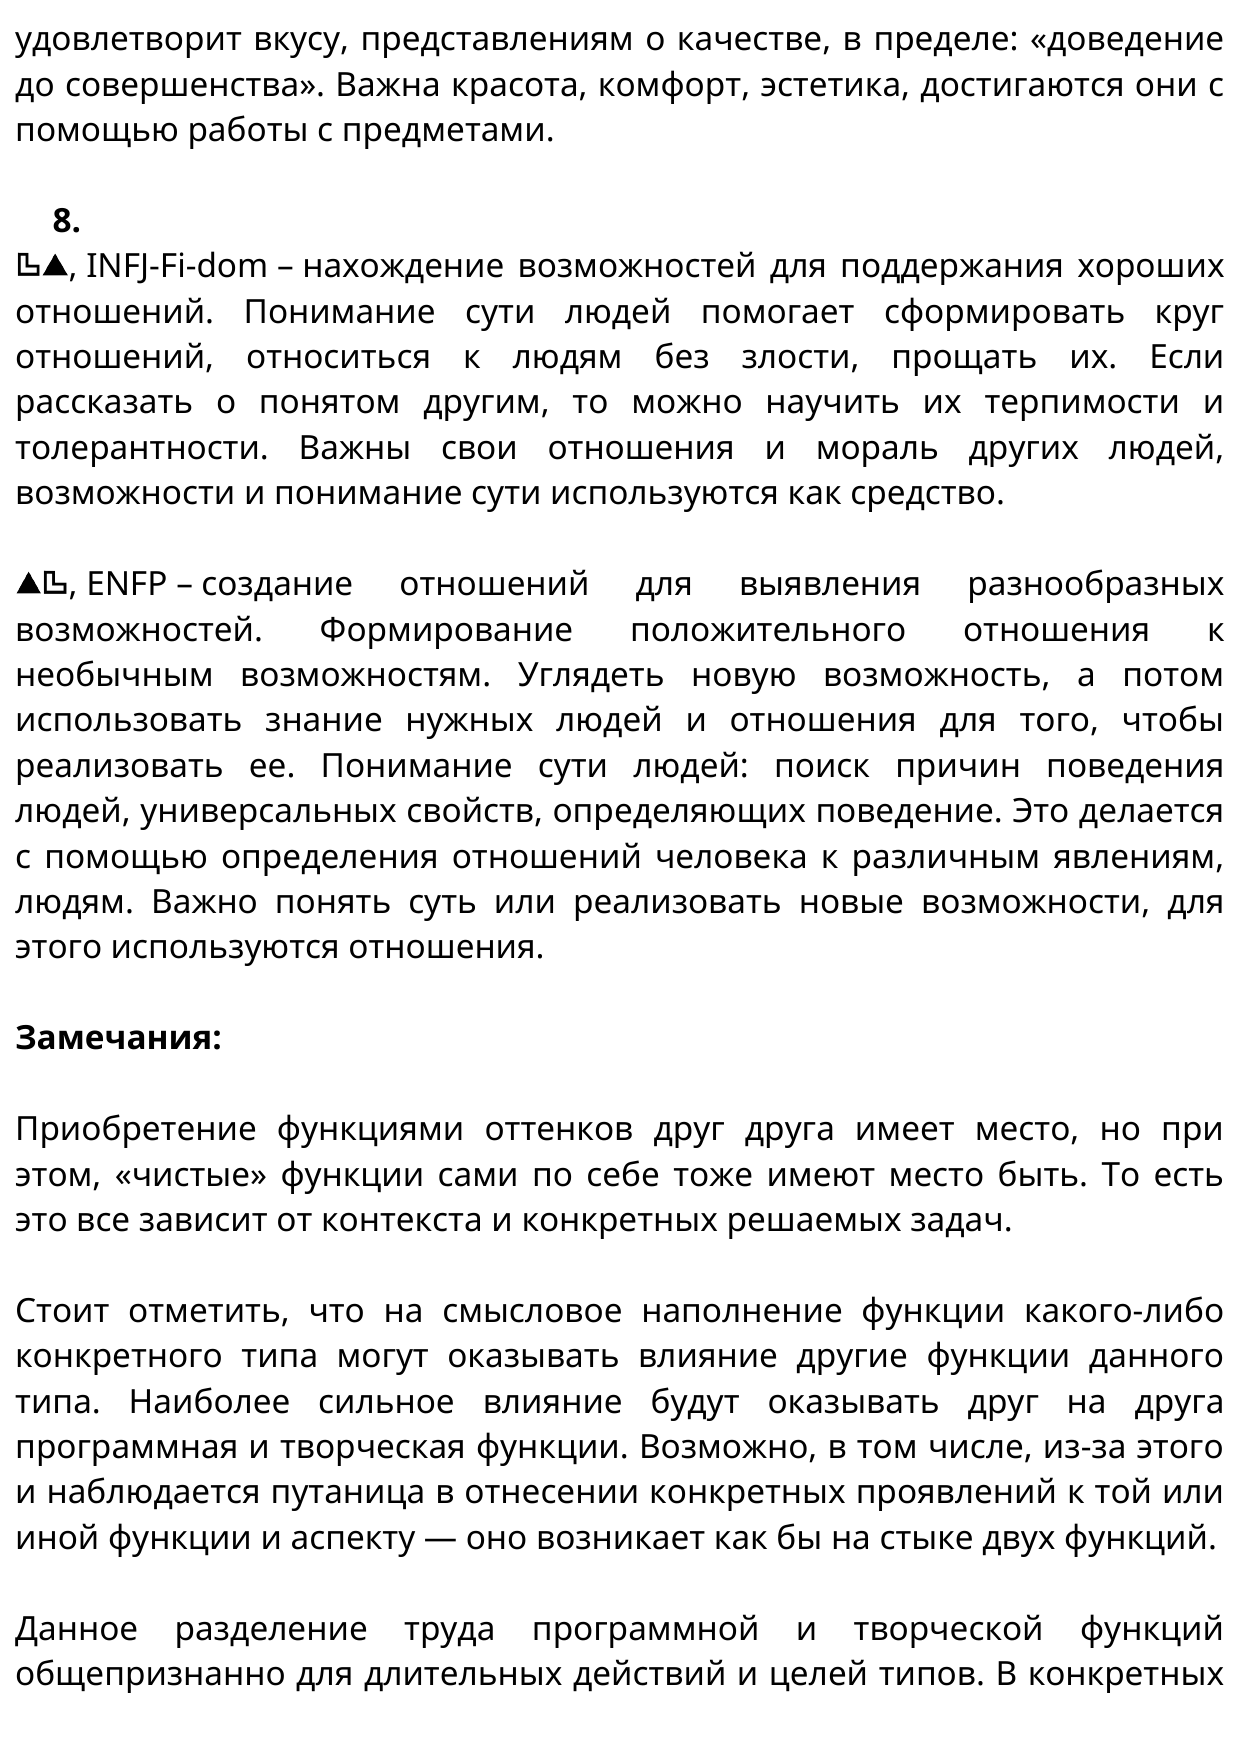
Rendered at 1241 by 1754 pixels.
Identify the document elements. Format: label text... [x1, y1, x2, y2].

text Замечания: [15, 1014, 1226, 1059]
text Данное разделение труда программной и творческой функций общепризнанно для длительных действий и целей типов. В конкретных [15, 1604, 1226, 1695]
text , INFJ-Fi-dom – нахождение возможностей для поддержания хороших отношений. Понимание сути людей помогает сформировать круг отношений, относиться к людям без злости, прощать их. Если рассказать о понятом другим, то можно научить их терпимости и толерантности. Важны свои отношения и мораль других людей, возможности и понимание сути используются как средство. [15, 242, 1226, 514]
text Приобретение функциями оттенков друг друга имеет место, но при этом, «чистые» функции сами по себе тоже имеют место быть. То есть это все зависит от контекста и конкретных решаемых задач. [15, 1105, 1226, 1241]
text удовлетворит вкусу, представлениям о качестве, в пределе: «доведение до совершенства». Важна красота, комфорт, эстетика, достигаются они с помощью работы с предметами. [15, 15, 1226, 151]
text , ENFP – создание отношений для выявления разнообразных возможностей. Формирование положительного отношения к необычным возможностям. Углядеть новую возможность, а потом использовать знание нужных людей и отношения для того, чтобы реализовать ее. Понимание сути людей: поиск причин поведения людей, универсальных свойств, определяющих поведение. Это делается с помощью определения отношений человека к различным явлениям, людям. Важно понять суть или реализовать новые возможности, для этого используются отношения. [15, 560, 1226, 969]
text Стоит отметить, что на смысловое наполнение функции какого-либо конкретного типа могут оказывать влияние другие функции данного типа. Наиболее сильное влияние будут оказывать друг на друга программная и творческая функции. Возможно, в том числе, из-за этого и наблюдается путаница в отнесении конкретных проявлений к той или иной функции и аспекту — оно возникает как бы на стыке двух функций. [15, 1287, 1226, 1559]
picture [15, 568, 69, 596]
picture [15, 251, 69, 278]
